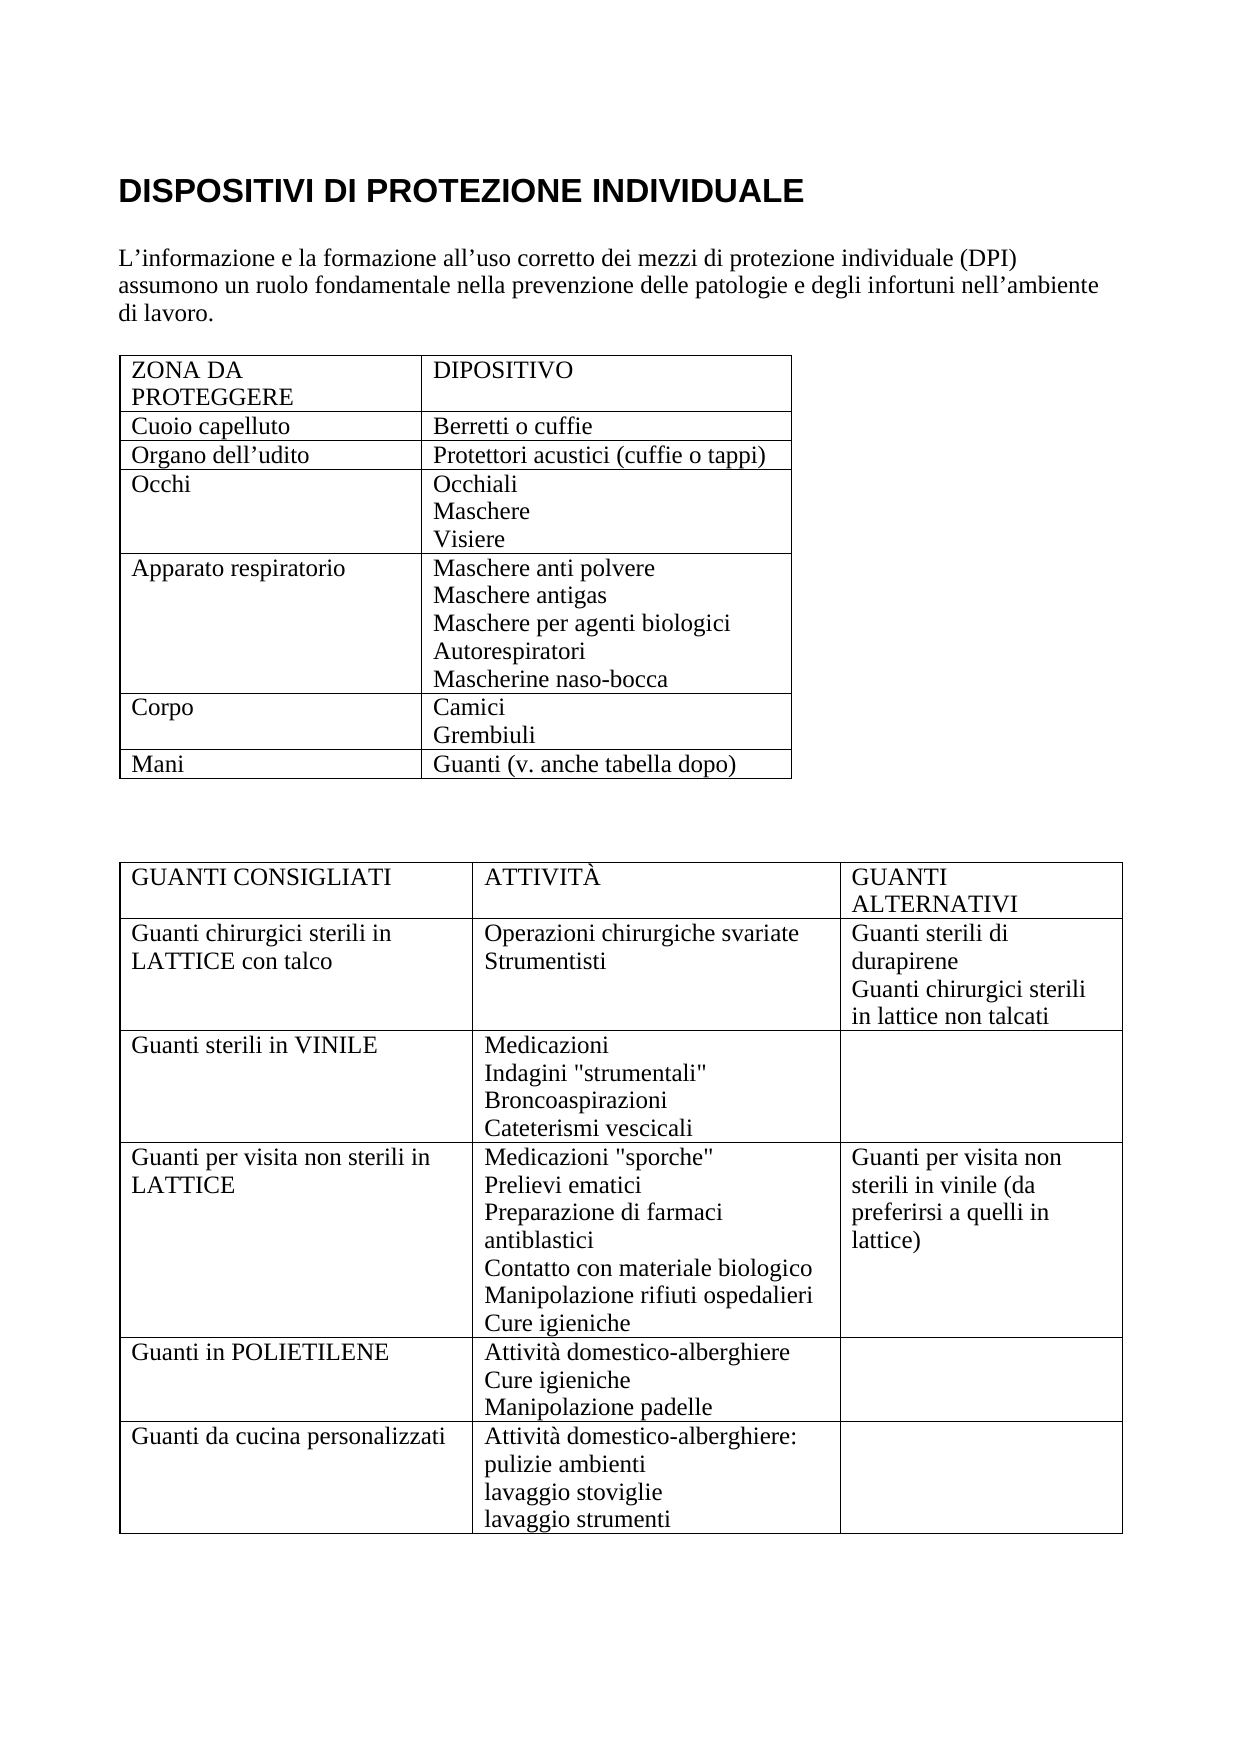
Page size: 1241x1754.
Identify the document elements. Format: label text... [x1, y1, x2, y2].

table_header ZONA DA PROTEGGERE [121, 356, 421, 411]
table_cell Attività domestico-alberghiere: pulizie ambienti lavaggio stoviglie lavaggio strumenti [473, 1422, 840, 1533]
table_header GUANTI CONSIGLIATI [121, 863, 472, 918]
table_cell Guanti da cucina personalizzati [121, 1422, 472, 1533]
table_cell [841, 1338, 1122, 1421]
table_cell Camici Grembiuli [422, 694, 791, 749]
table_cell Corpo [121, 694, 421, 749]
table_cell Medicazioni Indagini "strumentali" Broncoaspirazioni Cateterismi vescicali [473, 1031, 840, 1142]
table_cell Berretti o cuffie [422, 412, 791, 440]
table_cell Attività domestico-alberghiere Cure igieniche Manipolazione padelle [473, 1338, 840, 1421]
table_cell Medicazioni "sporche" Prelievi ematici Preparazione di farmaci antiblastici Contatto con materiale biologico Manipolazione rifiuti ospedalieri Cure igieniche [473, 1143, 840, 1337]
table_cell Apparato respiratorio [121, 554, 421, 692]
table_cell Organo dell’udito [121, 441, 421, 469]
table_cell Guanti sterili in VINILE [121, 1031, 472, 1142]
table_cell [841, 1031, 1122, 1142]
table_cell Maschere anti polvere Maschere antigas Maschere per agenti biologici Autorespiratori Mascherine naso-bocca [422, 554, 791, 692]
table_cell [841, 1422, 1122, 1533]
text L’informazione e la formazione all’uso corretto dei mezzi di protezione individuale (DPI) assumono un ruolo fondamentale nella prevenzione delle patologie e degli infortuni nell’ambiente di lavoro. [118, 244, 1122, 327]
table_header GUANTI ALTERNATIVI [841, 863, 1122, 918]
table_cell Occhi [121, 470, 421, 553]
table_cell Operazioni chirurgiche svariate Strumentisti [473, 919, 840, 1030]
table_cell Guanti sterili di durapirene Guanti chirurgici sterili in lattice non talcati [841, 919, 1122, 1030]
table_cell Guanti per visita non sterili in LATTICE [121, 1143, 472, 1337]
table_cell Guanti in POLIETILENE [121, 1338, 472, 1421]
table_cell Guanti chirurgici sterili in LATTICE con talco [121, 919, 472, 1030]
table_cell Occhiali Maschere Visiere [422, 470, 791, 553]
table_cell Cuoio capelluto [121, 412, 421, 440]
table_cell Guanti (v. anche tabella dopo) [422, 750, 791, 778]
table_header ATTIVITÀ [473, 863, 840, 918]
table_cell Guanti per visita non sterili in vinile (da preferirsi a quelli in lattice) [841, 1143, 1122, 1337]
table_header DIPOSITIVO [422, 356, 791, 411]
table_cell Protettori acustici (cuffie o tappi) [422, 441, 791, 469]
table_cell Mani [121, 750, 421, 778]
subtitle DISPOSITIVI DI PROTEZIONE INDIVIDUALE [118, 173, 1122, 210]
